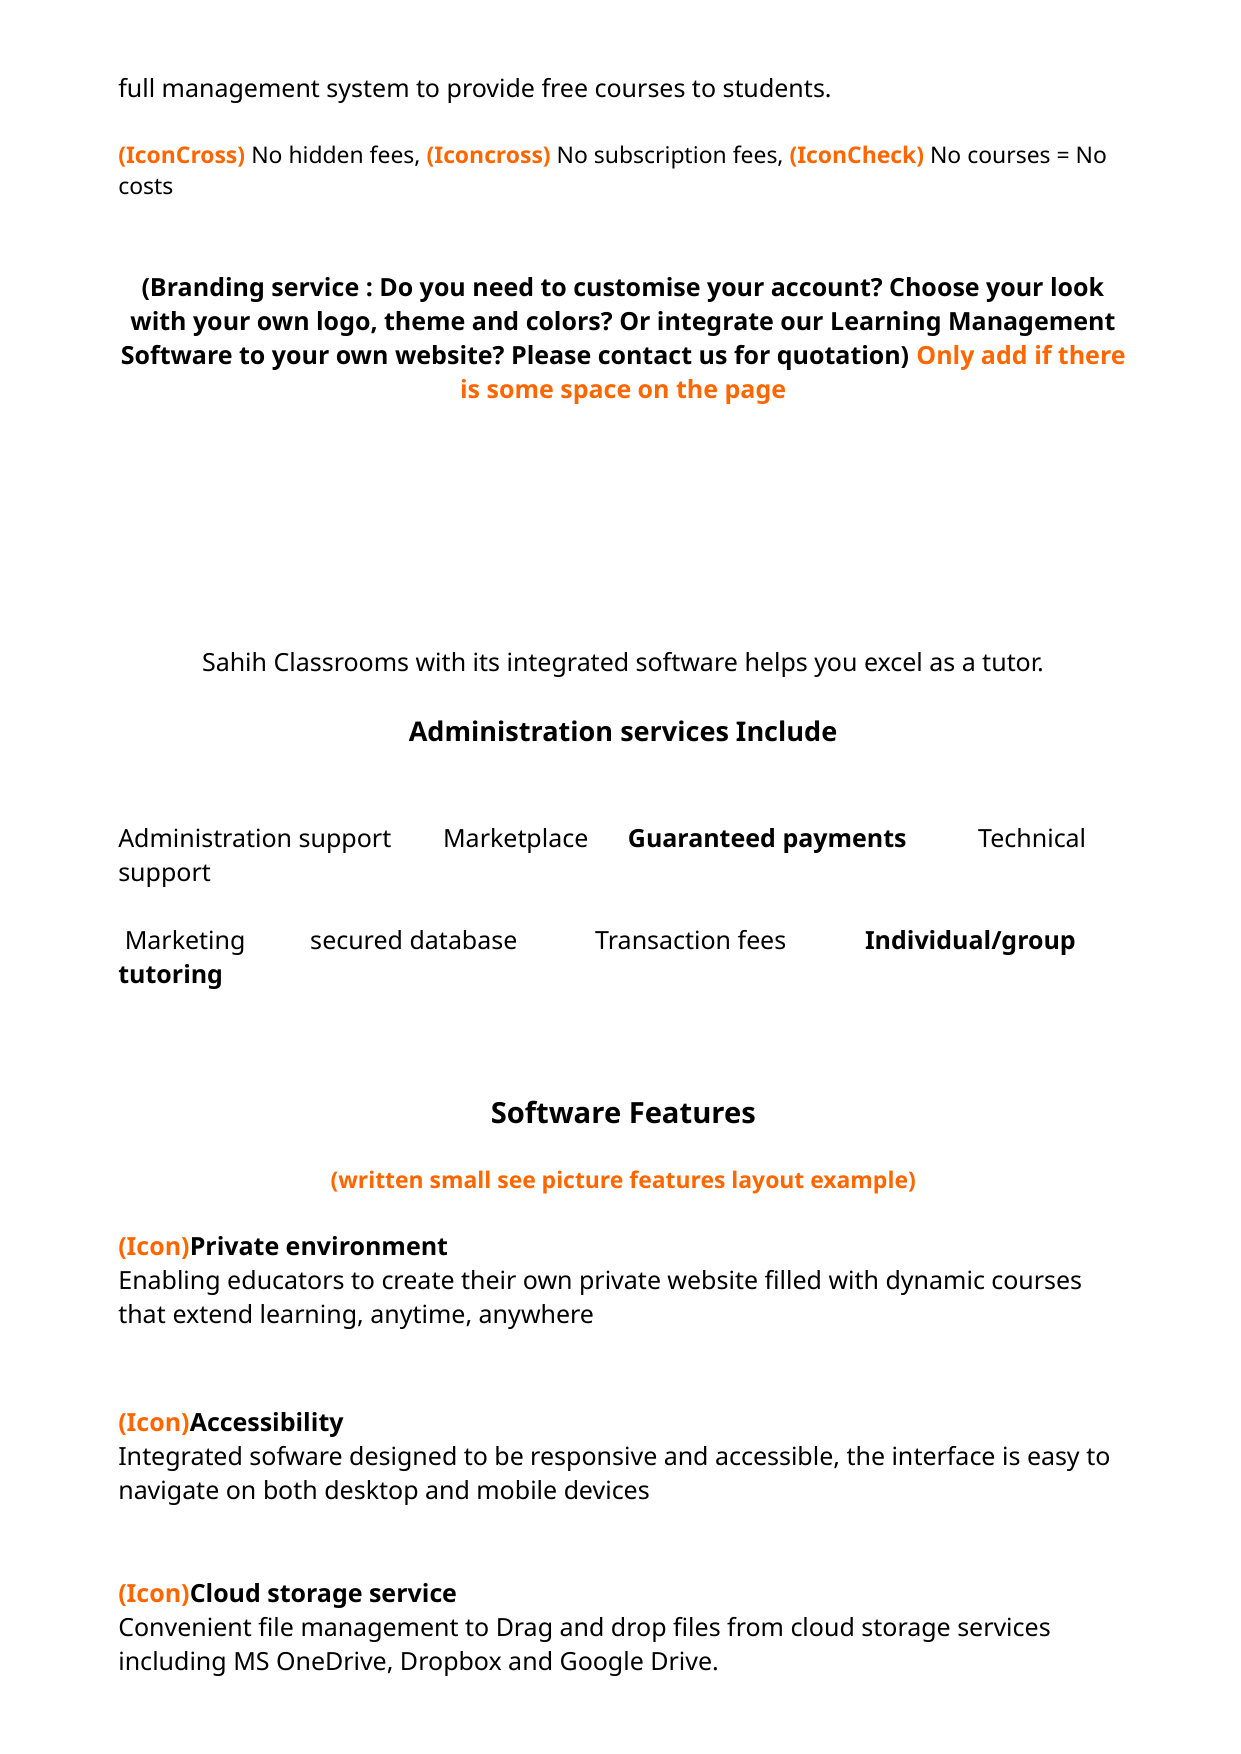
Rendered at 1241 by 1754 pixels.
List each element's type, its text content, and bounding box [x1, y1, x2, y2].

text Sahih Classrooms with its integrated software helps you excel as a tutor. [118, 644, 1128, 678]
text Software Features [118, 1093, 1128, 1132]
text (Branding service : Do you need to customise your account? Choose your look with your own logo, theme and colors? Or integrate our Learning Management Software to your own website? Please contact us for quotation) Only add if there is some space on the page [118, 269, 1128, 406]
text full management system to provide free courses to students. [118, 71, 1128, 105]
text Integrated sofware designed to be responsive and accessible, the interface is easy to navigate on both desktop and mobile devices [118, 1439, 1128, 1507]
text Administration services Include [118, 712, 1128, 749]
text Enabling educators to create their own private website filled with dynamic courses that extend learning, anytime, anywhere [118, 1263, 1128, 1331]
text Marketing secured database Transaction fees Individual/group tutoring [118, 922, 1128, 991]
text (Icon)Private environment [118, 1229, 1128, 1263]
text (Icon)Cloud storage service [118, 1575, 1128, 1609]
text Administration support Marketplace Guaranteed payments Technical support [118, 820, 1128, 888]
text (Icon)Accessibility [118, 1405, 1128, 1439]
text (written small see picture features layout example) [118, 1164, 1128, 1195]
text (IconCross) No hidden fees, (Iconcross) No subscription fees, (IconCheck) No courses = No costs [118, 139, 1128, 201]
text Convenient file management to Drag and drop files from cloud storage services including MS OneDrive, Dropbox and Google Drive. [118, 1609, 1128, 1677]
